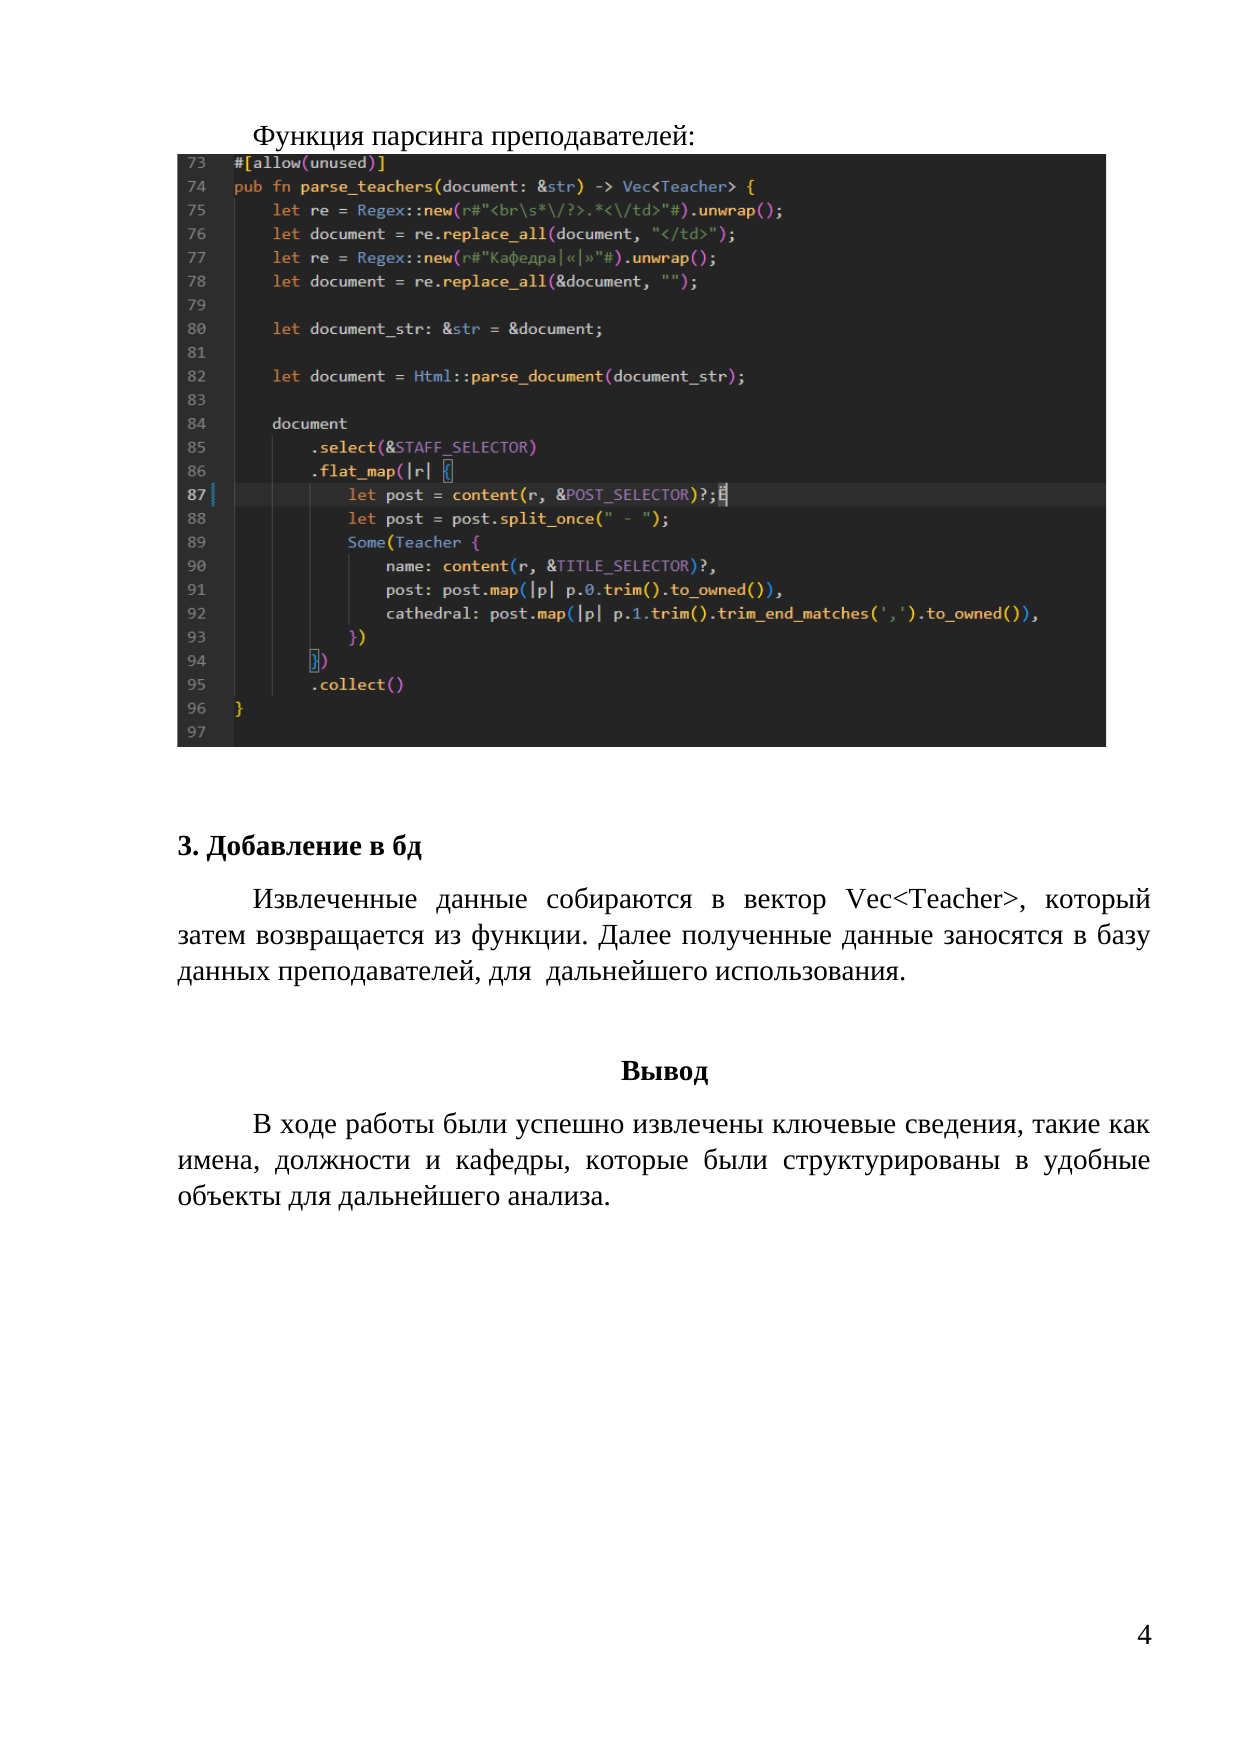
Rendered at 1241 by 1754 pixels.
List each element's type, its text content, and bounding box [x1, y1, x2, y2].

text 3. Добавление в бд [177, 828, 1152, 862]
text Извлеченные данные собираются в вектор Vec<Teacher>, который затем возвращается из функции. Далее полученные данные заносятся в базу данных преподавателей, для дальнейшего использования. [177, 881, 1152, 987]
text Функция парсинга преподавателей: [177, 118, 1152, 152]
picture [177, 154, 1107, 747]
text Вывод [177, 1053, 1152, 1087]
text В ходе работы были успешно извлечены ключевые сведения, такие как имена, должности и кафедры, которые были структурированы в удобные объекты для дальнейшего анализа. [177, 1106, 1152, 1212]
